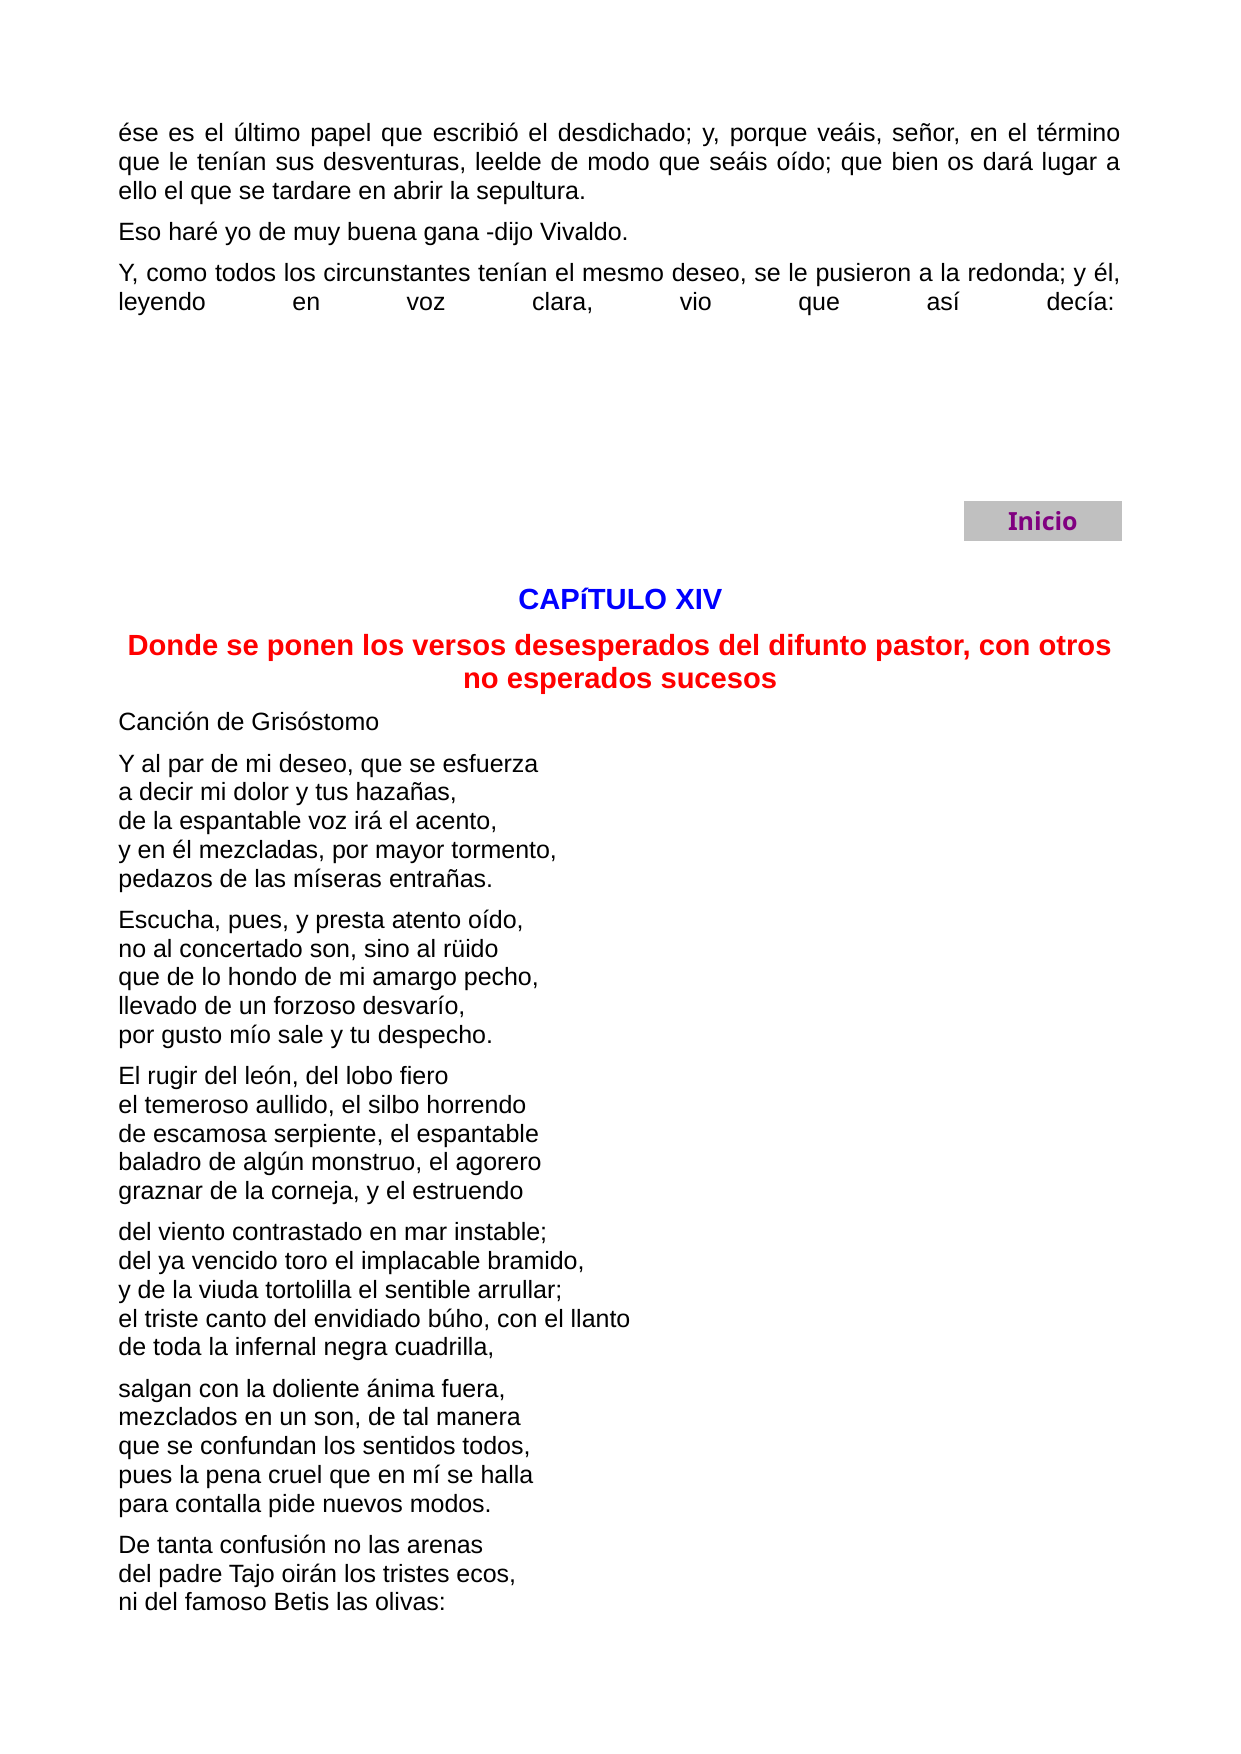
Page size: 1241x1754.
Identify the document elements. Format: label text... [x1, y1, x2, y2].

text Escucha, pues, y presta atento oído, no al concertado son, sino al rüido que de lo hondo de mi amargo pecho, llevado de un forzoso desvarío, por gusto mío sale y tu despecho. [118, 905, 1122, 1049]
text Donde se ponen los versos desesperados del difunto pastor, con otros no esperados sucesos [118, 628, 1122, 695]
text Y, como todos los circunstantes tenían el mesmo deseo, se le pusieron a la redonda; y él, leyendo en voz clara, vio que así decía: [118, 258, 1122, 488]
text salgan con la doliente ánima fuera, mezclados en un son, de tal manera que se confundan los sentidos todos, pues la pena cruel que en mí se halla para contalla pide nuevos modos. [118, 1374, 1122, 1517]
table_header Inicio [964, 501, 1122, 541]
text Canción de Grisóstomo [118, 707, 1122, 736]
text CAPíTULO XIV [118, 582, 1122, 615]
text del viento contrastado en mar instable; del ya vencido toro el implacable bramido, y de la viuda tortolilla el sentible arrullar; el triste canto del envidiado búho, con el llanto de toda la infernal negra cuadrilla, [118, 1217, 1122, 1361]
table_header [118, 501, 963, 541]
text ése es el último papel que escribió el desdichado; y, porque veáis, señor, en el término que le tenían sus desventuras, leelde de modo que seáis oído; que bien os dará lugar a ello el que se tardare en abrir la sepultura. [118, 118, 1122, 204]
text El rugir del león, del lobo fiero el temeroso aullido, el silbo horrendo de escamosa serpiente, el espantable baladro de algún monstruo, el agorero graznar de la corneja, y el estruendo [118, 1061, 1122, 1205]
text De tanta confusión no las arenas del padre Tajo oirán los tristes ecos, ni del famoso Betis las olivas: [118, 1530, 1122, 1616]
text Y al par de mi deseo, que se esfuerza a decir mi dolor y tus hazañas, de la espantable voz irá el acento, y en él mezcladas, por mayor tormento, pedazos de las míseras entrañas. [118, 749, 1122, 892]
text Eso haré yo de muy buena gana -dijo Vivaldo. [118, 217, 1122, 246]
